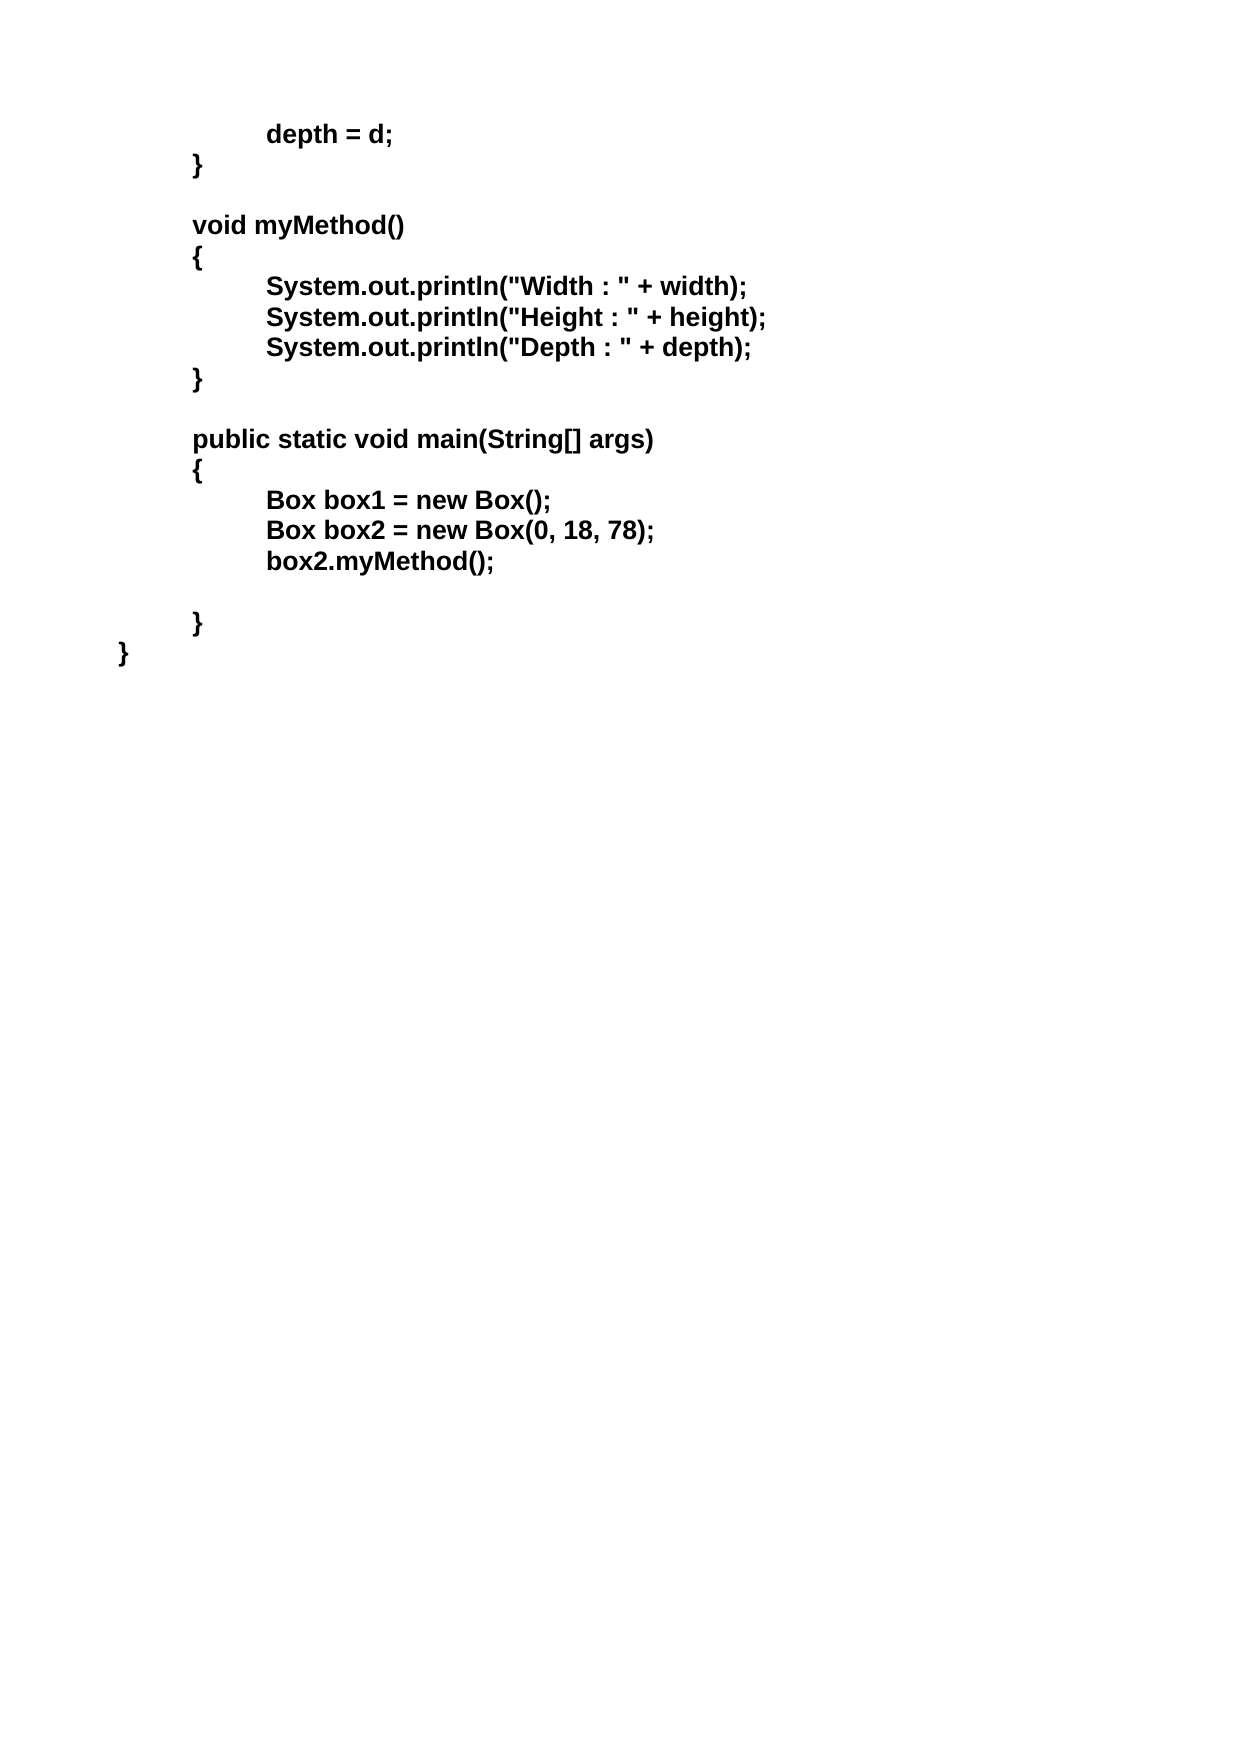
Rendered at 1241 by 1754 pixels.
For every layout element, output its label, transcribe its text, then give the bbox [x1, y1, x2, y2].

text Box box1 = new Box(); [118, 484, 1122, 515]
text public static void main(String[] args) [118, 423, 1122, 454]
text void myMethod() [118, 210, 1122, 240]
text } [118, 362, 1122, 393]
text { [118, 240, 1122, 271]
text { [118, 454, 1122, 484]
text System.out.println("Depth : " + depth); [118, 332, 1122, 362]
text } [118, 637, 1122, 667]
text box2.myMethod(); [118, 545, 1122, 576]
text Box box2 = new Box(0, 18, 78); [118, 515, 1122, 545]
text } [118, 606, 1122, 637]
text depth = d; [118, 118, 1122, 149]
text System.out.println("Height : " + height); [118, 301, 1122, 332]
text } [118, 149, 1122, 179]
text System.out.println("Width : " + width); [118, 271, 1122, 301]
